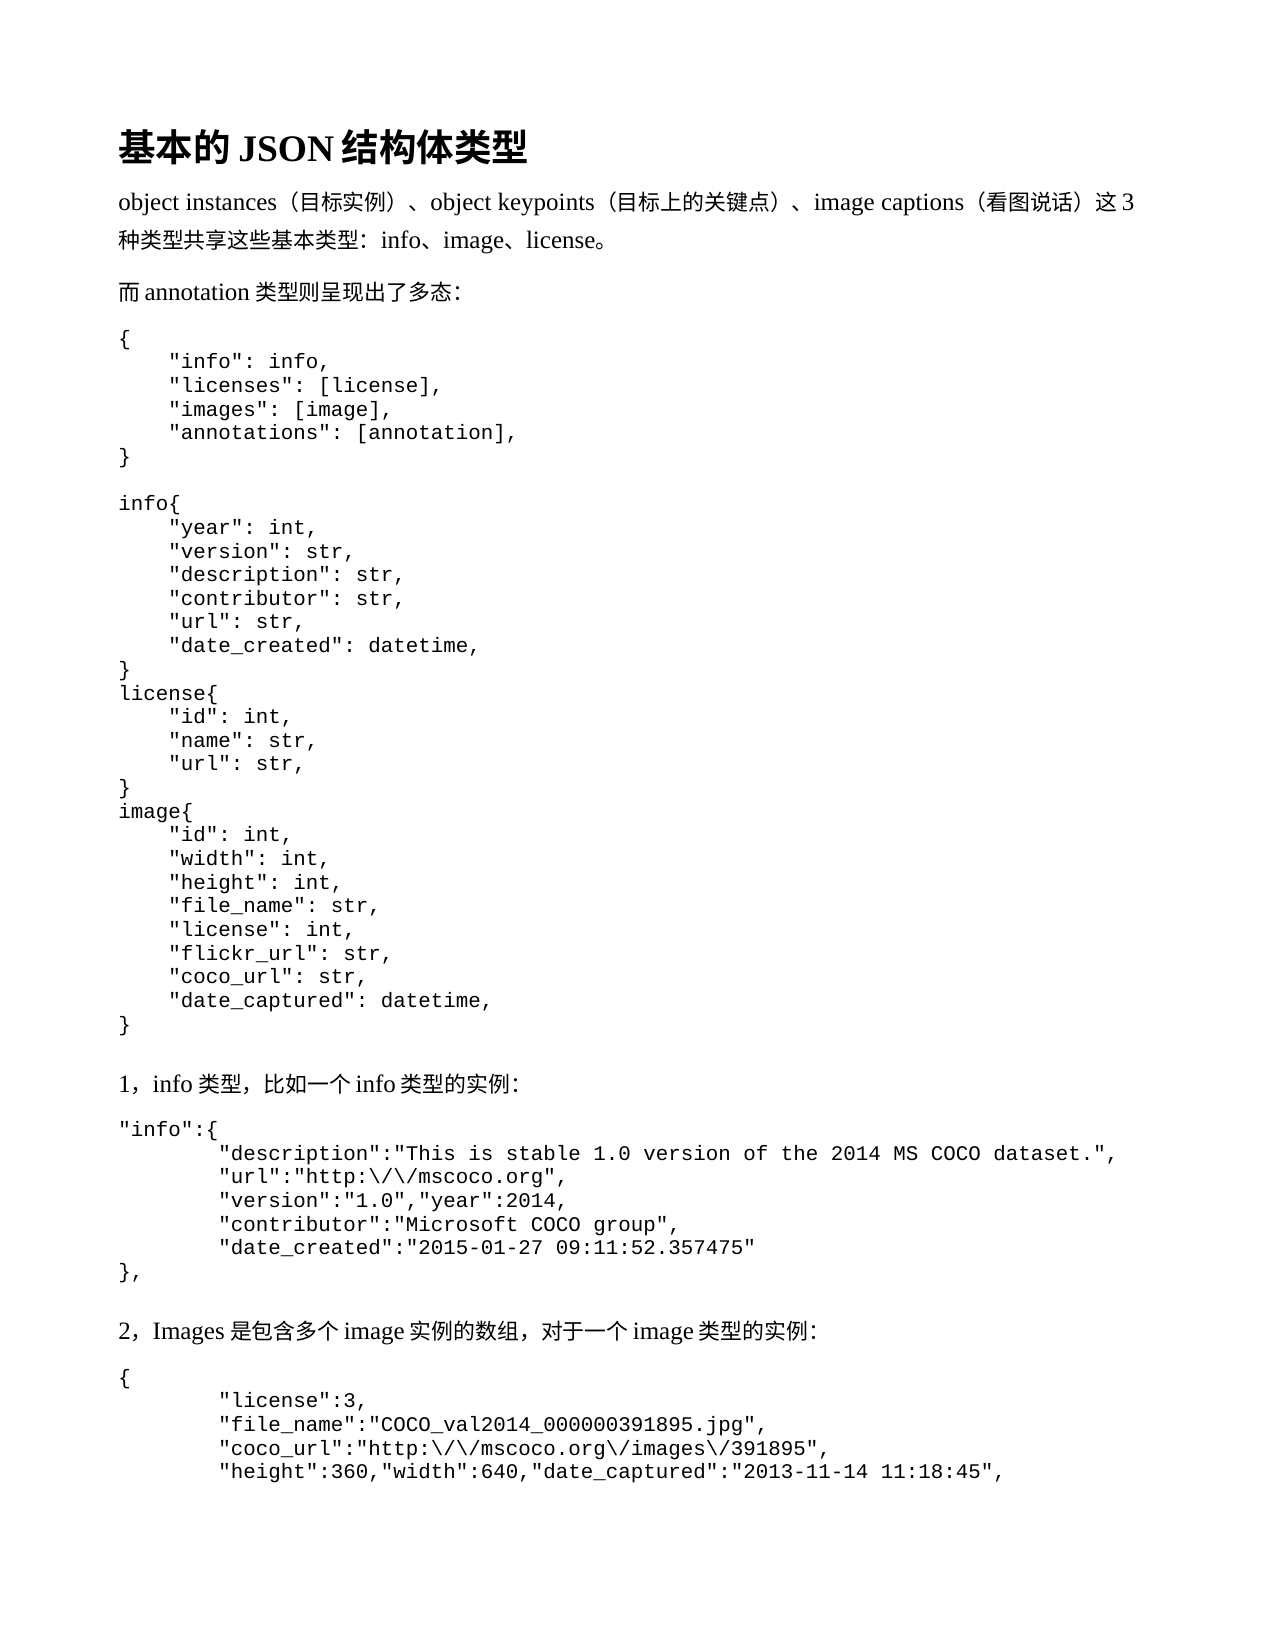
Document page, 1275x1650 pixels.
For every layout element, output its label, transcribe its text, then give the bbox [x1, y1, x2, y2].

text "contributor":"Microsoft COCO group", [118, 1214, 1157, 1237]
text "images": [image], [118, 399, 1157, 422]
text "url":"http:\/\/mscoco.org", [118, 1166, 1157, 1190]
text "width": int, [118, 848, 1157, 872]
text "year": int, [118, 517, 1157, 541]
text "annotations": [annotation], [118, 422, 1157, 446]
text "license": int, [118, 919, 1157, 943]
text 而annotation类型则呈现出了多态： [118, 275, 1157, 307]
text 2，Images是包含多个image实例的数组，对于一个image类型的实例： [118, 1314, 1157, 1346]
text "version":"1.0","year":2014, [118, 1190, 1157, 1214]
text "info":{ [118, 1119, 1157, 1143]
text info{ [118, 493, 1157, 517]
text }, [118, 1261, 1157, 1285]
text "url": str, [118, 612, 1157, 635]
text "id": int, [118, 824, 1157, 848]
text { [118, 1367, 1157, 1390]
text "file_name": str, [118, 895, 1157, 919]
text "coco_url":"http:\/\/mscoco.org\/images\/391895", [118, 1438, 1157, 1461]
text "description": str, [118, 564, 1157, 588]
text "file_name":"COCO_val2014_000000391895.jpg", [118, 1414, 1157, 1438]
text } [118, 659, 1157, 682]
text "date_created":"2015-01-27 09:11:52.357475" [118, 1237, 1157, 1261]
text "contributor": str, [118, 588, 1157, 612]
text "description":"This is stable 1.0 version of the 2014 MS COCO dataset.", [118, 1143, 1157, 1166]
text } [118, 446, 1157, 470]
text 1，info类型，比如一个info类型的实例： [118, 1067, 1157, 1098]
text "flickr_url": str, [118, 943, 1157, 966]
text "url": str, [118, 753, 1157, 777]
text object instances（目标实例）、object keypoints（目标上的关键点）、image captions（看图说话）这3种类型共享这些基本类型：info、image、license。 [118, 185, 1157, 254]
text "date_captured": datetime, [118, 990, 1157, 1013]
text "name": str, [118, 730, 1157, 753]
text "height":360,"width":640,"date_captured":"2013-11-14 11:18:45", [118, 1461, 1157, 1485]
text "height": int, [118, 872, 1157, 895]
text "date_created": datetime, [118, 635, 1157, 659]
text { [118, 328, 1157, 351]
text } [118, 1013, 1157, 1037]
text image{ [118, 801, 1157, 824]
text "licenses": [license], [118, 375, 1157, 399]
text "id": int, [118, 706, 1157, 730]
text "license":3, [118, 1390, 1157, 1414]
text "info": info, [118, 351, 1157, 375]
text license{ [118, 682, 1157, 706]
text } [118, 777, 1157, 801]
text "version": str, [118, 541, 1157, 564]
text "coco_url": str, [118, 966, 1157, 990]
subtitle 基本的JSON结构体类型 [118, 118, 1157, 172]
